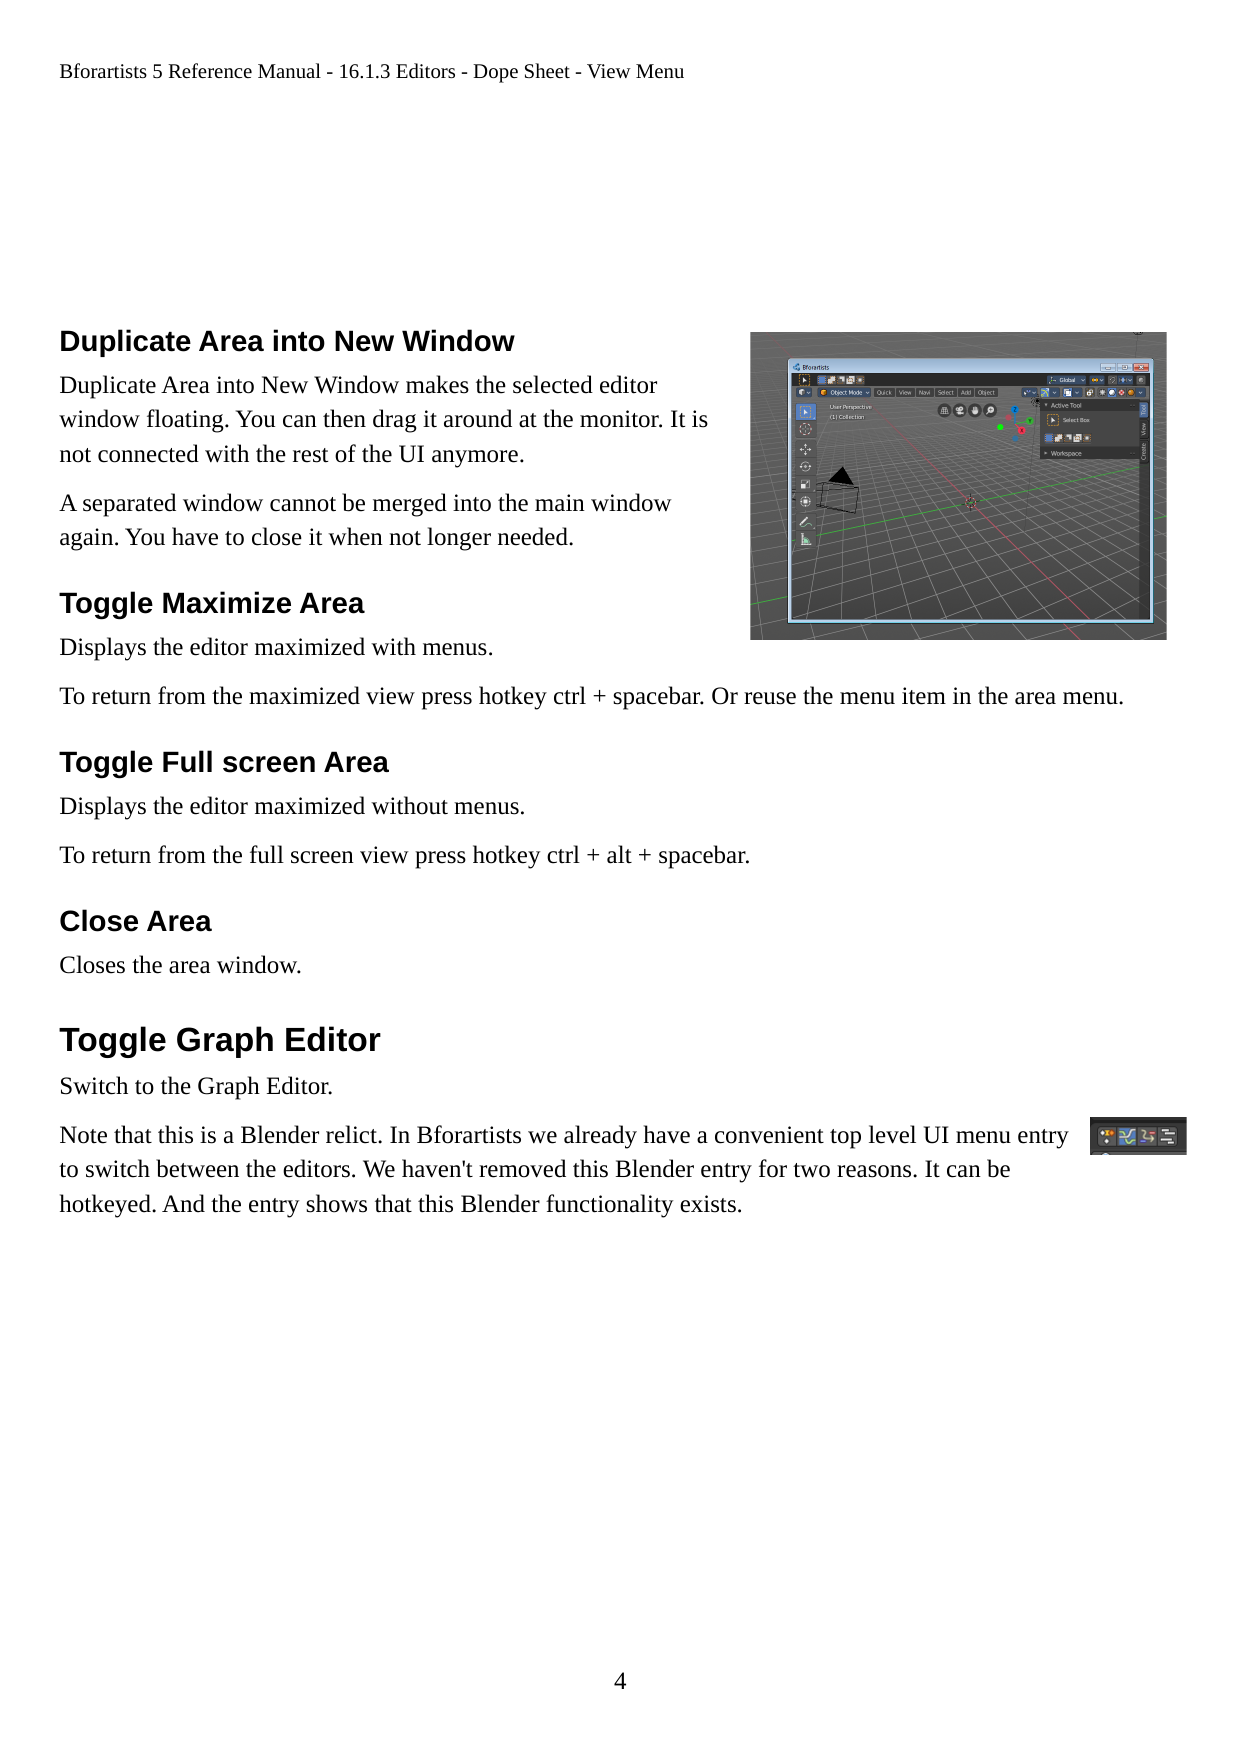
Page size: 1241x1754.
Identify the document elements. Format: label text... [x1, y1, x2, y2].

subtitle Toggle Graph Editor [59, 1020, 1181, 1058]
text A separated window cannot be merged into the main window again. You have to close it when not longer needed. [59, 488, 750, 551]
subtitle Toggle Maximize Area [59, 586, 750, 619]
text Note that this is a Blender relict. In Bforartists we already have a convenient top level UI menu entry to switch between the editors. We haven't removed this Blender entry for two reasons. It can be hotkeyed. And the entry shows that this Blender functionality exists. [59, 1120, 1181, 1218]
text To return from the maximized view press hotkey ctrl + spacebar. Or reuse the menu item in the area menu. [59, 681, 1181, 710]
text Displays the editor maximized without menus. [59, 791, 1181, 820]
text Closes the area window. [59, 950, 1181, 979]
subtitle Toggle Full screen Area [59, 745, 1181, 778]
text Switch to the Graph Editor. [59, 1071, 1181, 1100]
subtitle Close Area [59, 904, 1181, 937]
text Displays the editor maximized with menus. [59, 632, 1181, 661]
subtitle [1167, 586, 1181, 619]
text Duplicate Area into New Window makes the selected editor window floating. You can then drag it around at the monitor. It is not connected with the rest of the UI anymore. [59, 370, 750, 467]
picture [1090, 1117, 1187, 1155]
text To return from the full screen view press hotkey ctrl + alt + spacebar. [59, 840, 1181, 869]
picture [750, 332, 1167, 640]
subtitle Duplicate Area into New Window [59, 323, 1181, 357]
